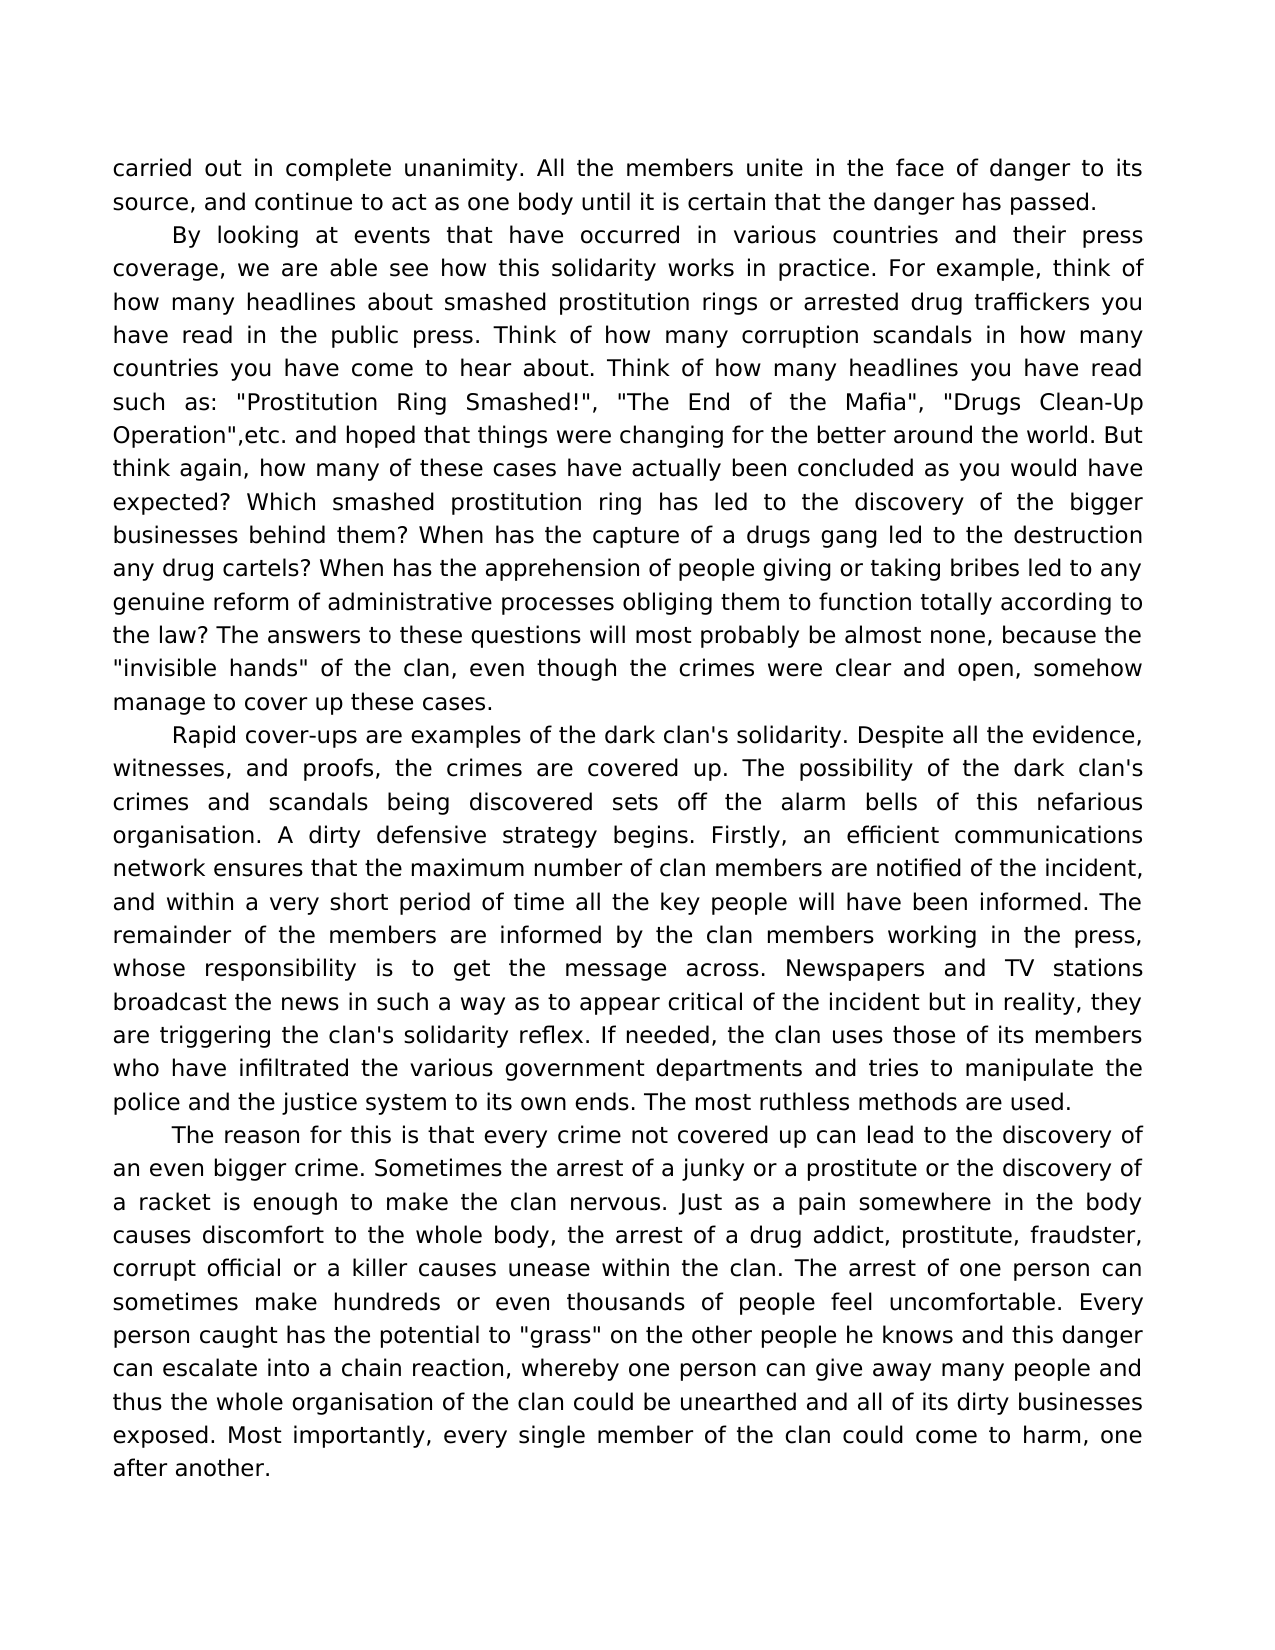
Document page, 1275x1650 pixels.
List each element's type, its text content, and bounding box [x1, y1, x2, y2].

text The reason for this is that every crime not covered up can lead to the discovery of an even bigger crime. Sometimes the arrest of a junky or a prostitute or the discovery of a racket is enough to make the clan nervous. Just as a pain somewhere in the body causes discomfort to the whole body, the arrest of a drug addict, prostitute, fraudster, corrupt official or a killer causes unease within the clan. The arrest of one person can sometimes make hundreds or even thousands of people feel uncomfortable. Every person caught has the potential to "grass" on the other people he knows and this danger can escalate into a chain reaction, whereby one person can give away many people and thus the whole organisation of the clan could be unearthed and all of its dirty businesses exposed. Most importantly, every single member of the clan could come to harm, one after another. [112, 1117, 1145, 1483]
text By looking at events that have occurred in various countries and their press coverage, we are able see how this solidarity works in practice. For example, think of how many headlines about smashed prostitution rings or arrested drug traffickers you have read in the public press. Think of how many corruption scandals in how many countries you have come to hear about. Think of how many headlines you have read such as: "Prostitution Ring Smashed!", "The End of the Mafia", "Drugs Clean-Up Operation",etc. and hoped that things were changing for the better around the world. But think again, how many of these cases have actually been concluded as you would have expected? Which smashed prostitution ring has led to the discovery of the bigger businesses behind them? When has the capture of a drugs gang led to the destruction any drug cartels? When has the apprehension of people giving or taking bribes led to any genuine reform of administrative processes obliging them to function totally according to the law? The answers to these questions will most probably be almost none, because the "invisible hands" of the clan, even though the crimes were clear and open, somehow manage to cover up these cases. [112, 217, 1145, 717]
text carried out in complete unanimity. All the members unite in the face of danger to its source, and continue to act as one body until it is certain that the danger has passed. [112, 150, 1145, 217]
text Rapid cover-ups are examples of the dark clan's solidarity. Despite all the evidence, witnesses, and proofs, the crimes are covered up. The possibility of the dark clan's crimes and scandals being discovered sets off the alarm bells of this nefarious organisation. A dirty defensive strategy begins. Firstly, an efficient communications network ensures that the maximum number of clan members are notified of the incident, and within a very short period of time all the key people will have been informed. The remainder of the members are informed by the clan members working in the press, whose responsibility is to get the message across. Newspapers and TV stations broadcast the news in such a way as to appear critical of the incident but in reality, they are triggering the clan's solidarity reflex. If needed, the clan uses those of its members who have infiltrated the various government departments and tries to manipulate the police and the justice system to its own ends. The most ruthless methods are used. [112, 717, 1145, 1117]
